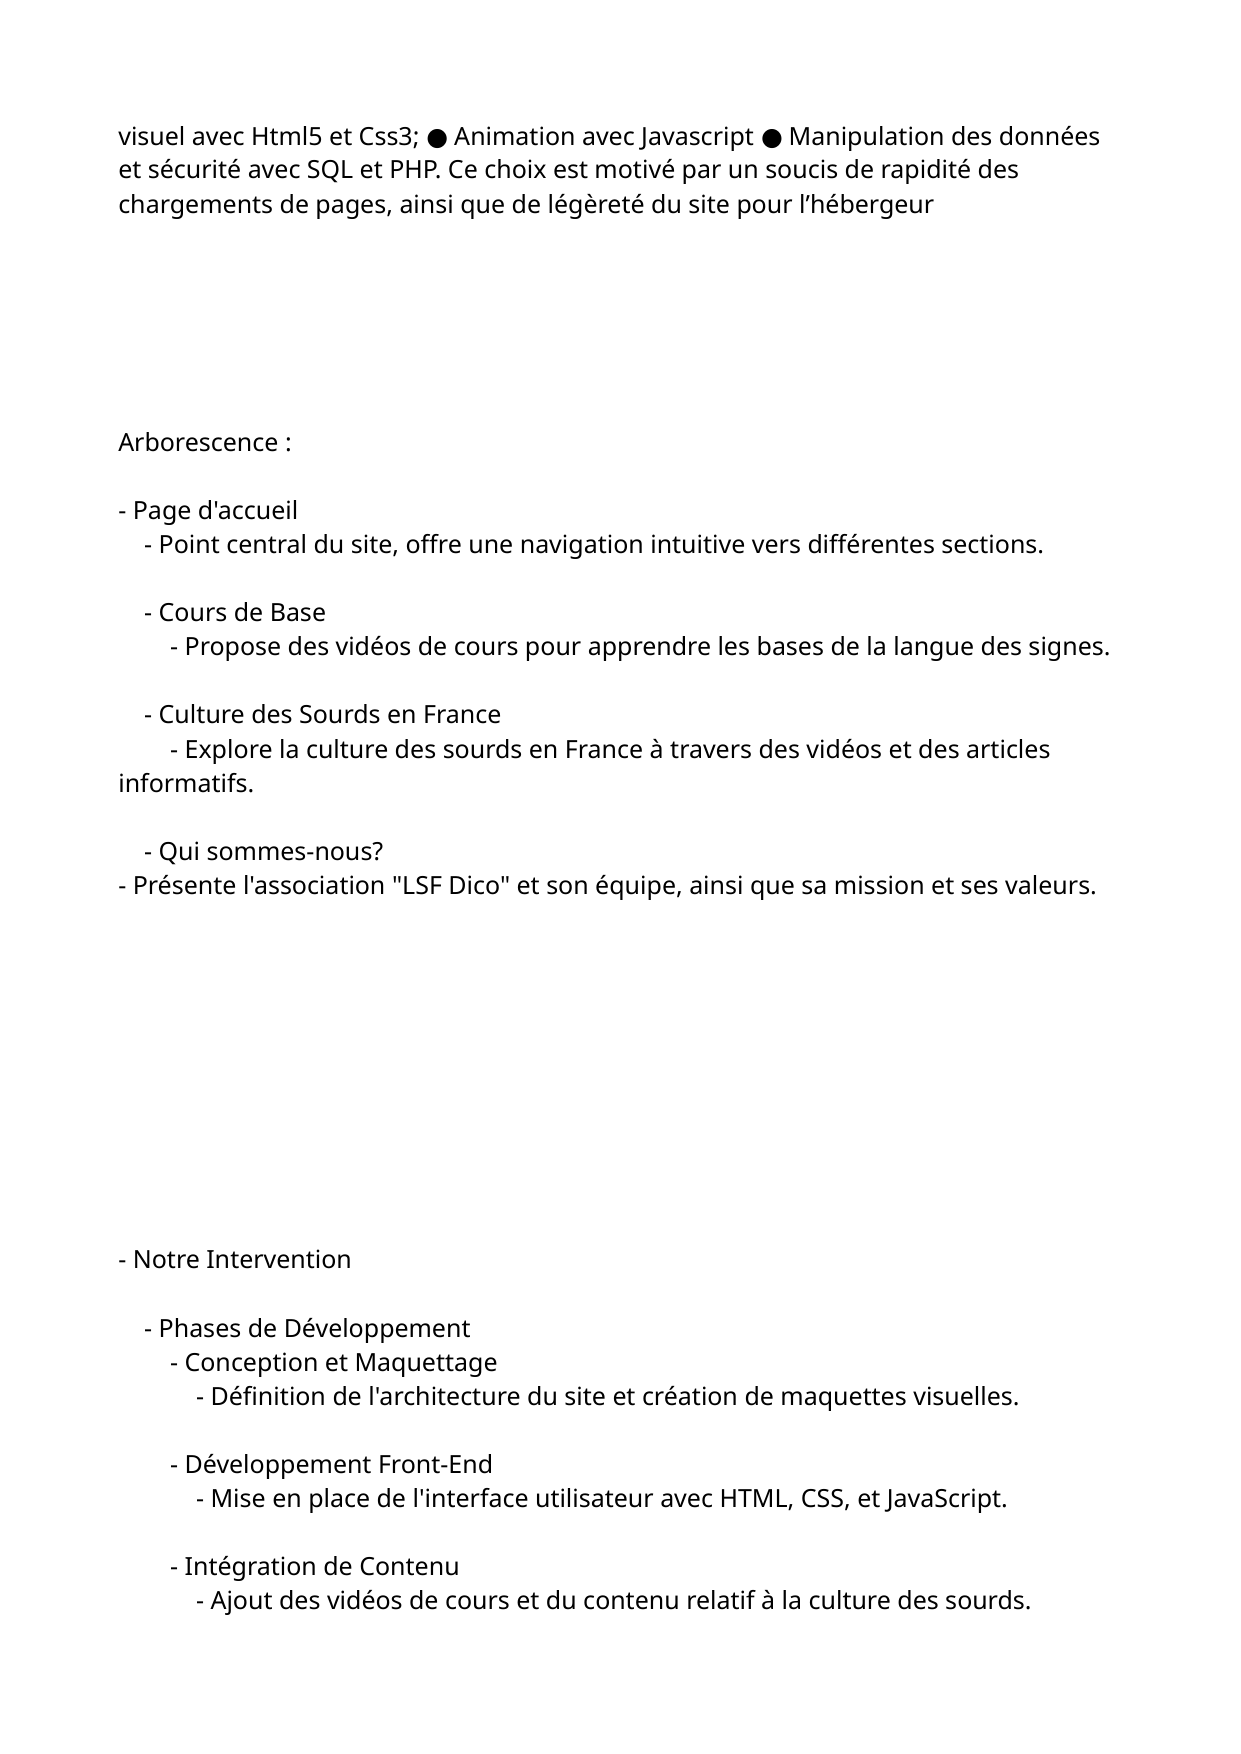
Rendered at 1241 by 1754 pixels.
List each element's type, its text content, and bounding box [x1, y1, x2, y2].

text - Développement Front-End [118, 1447, 1122, 1481]
text - Conception et Maquettage [118, 1344, 1122, 1378]
text - Ajout des vidéos de cours et du contenu relatif à la culture des sourds. [118, 1583, 1122, 1617]
text - Qui sommes-nous? [118, 833, 1122, 867]
text - Page d'accueil [118, 493, 1122, 527]
text - Cours de Base [118, 595, 1122, 629]
text - Propose des vidéos de cours pour apprendre les bases de la langue des signes. [118, 629, 1122, 663]
text - Culture des Sourds en France [118, 697, 1122, 731]
text - Intégration de Contenu [118, 1549, 1122, 1583]
text visuel avec Html5 et Css3; ● Animation avec Javascript ● Manipulation des données et sécurité avec SQL et PHP. Ce choix est motivé par un soucis de rapidité des chargements de pages, ainsi que de légèreté du site pour l’hébergeur [118, 118, 1122, 220]
text Arborescence : [118, 425, 1122, 459]
text - Notre Intervention [118, 1242, 1122, 1276]
text - Point central du site, offre une navigation intuitive vers différentes sections. [118, 527, 1122, 561]
text - Explore la culture des sourds en France à travers des vidéos et des articles informatifs. [118, 731, 1122, 799]
text - Phases de Développement [118, 1310, 1122, 1344]
text - Définition de l'architecture du site et création de maquettes visuelles. [118, 1378, 1122, 1412]
text - Présente l'association "LSF Dico" et son équipe, ainsi que sa mission et ses valeurs. [118, 867, 1122, 902]
text - Mise en place de l'interface utilisateur avec HTML, CSS, et JavaScript. [118, 1481, 1122, 1515]
